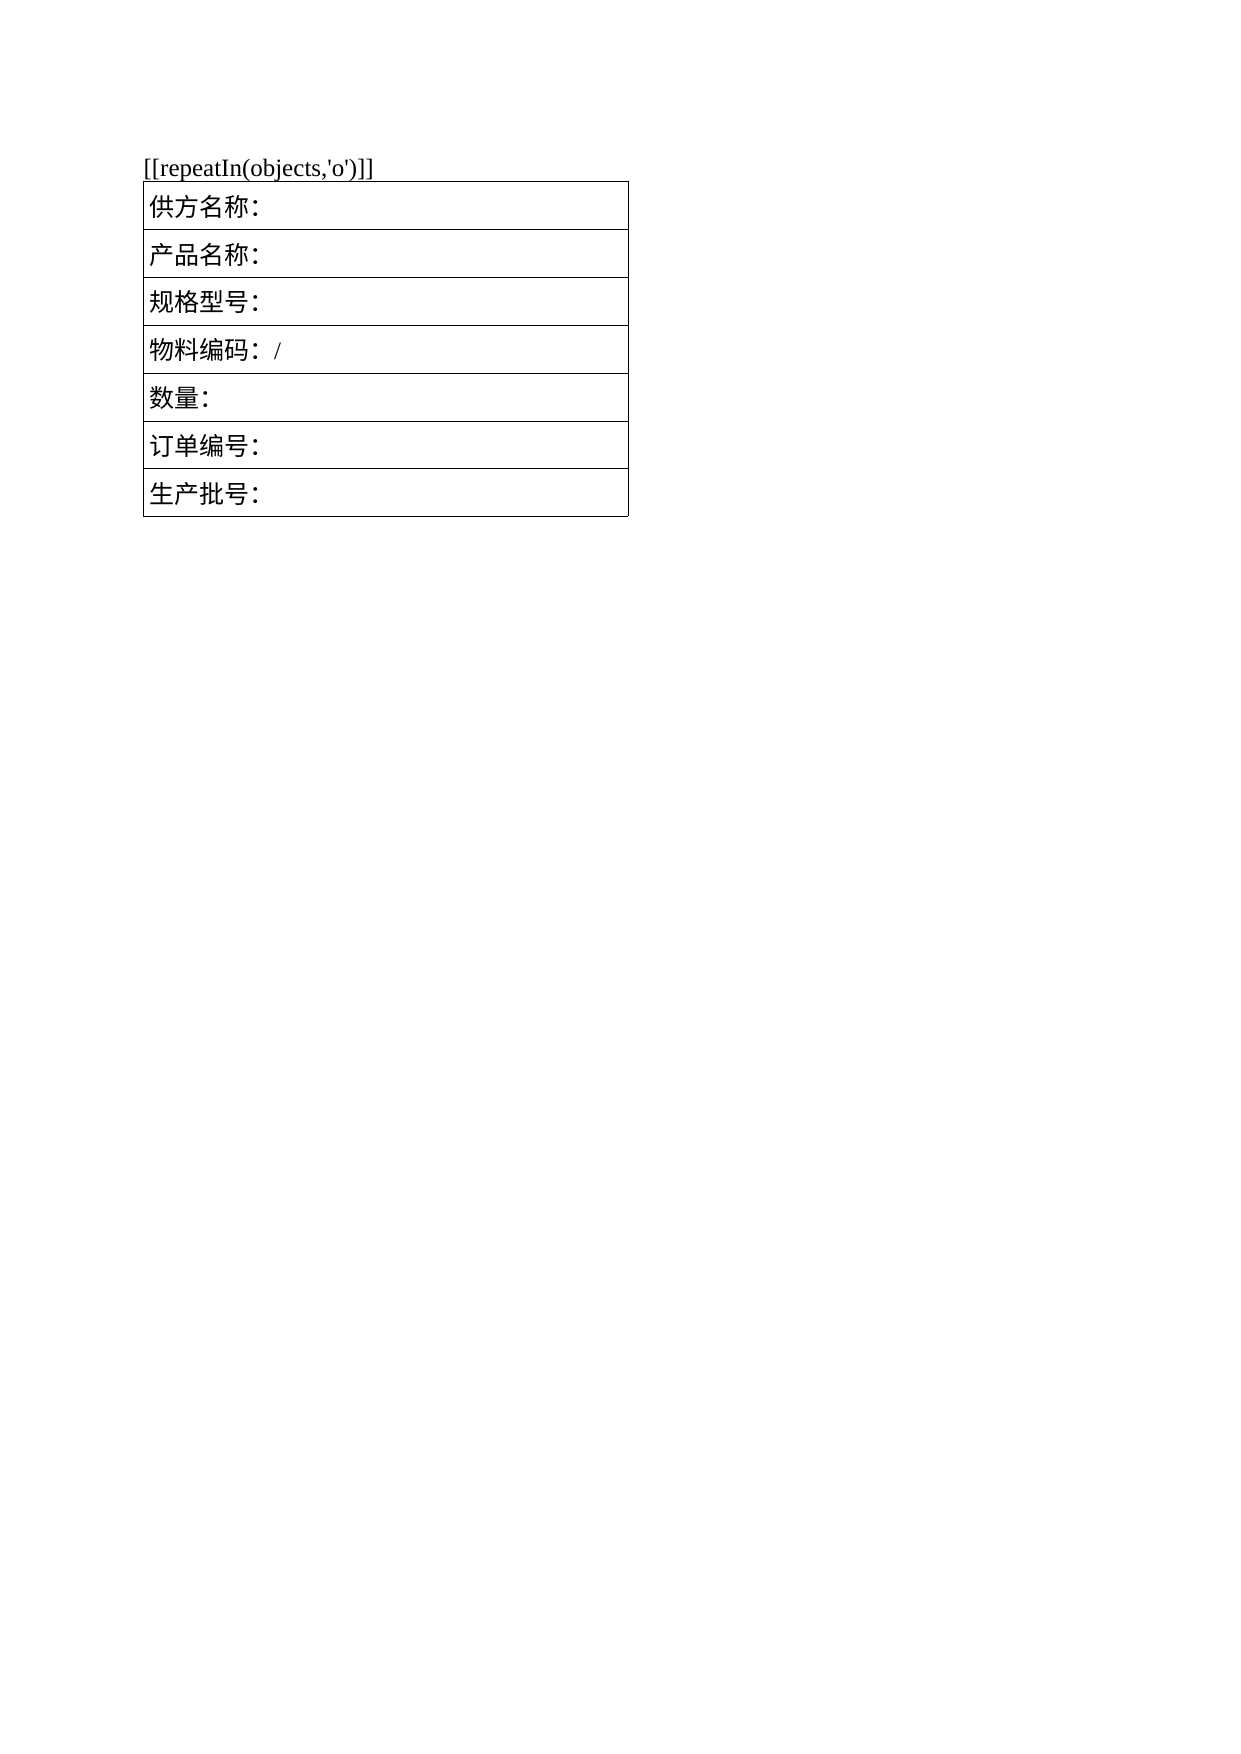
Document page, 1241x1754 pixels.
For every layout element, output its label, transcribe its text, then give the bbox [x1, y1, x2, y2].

table_cell 数量： [144, 374, 628, 421]
table_cell 物料编码：/ [144, 326, 628, 373]
table_cell 产品名称： [144, 230, 628, 277]
table_header 供方名称： [144, 182, 628, 229]
table_cell 订单编号： [144, 422, 628, 468]
table_header [[repeatIn(objects,'o')]] [138, 148, 634, 563]
table_cell 生产批号： [144, 469, 628, 516]
table_cell 规格型号： [144, 278, 628, 325]
